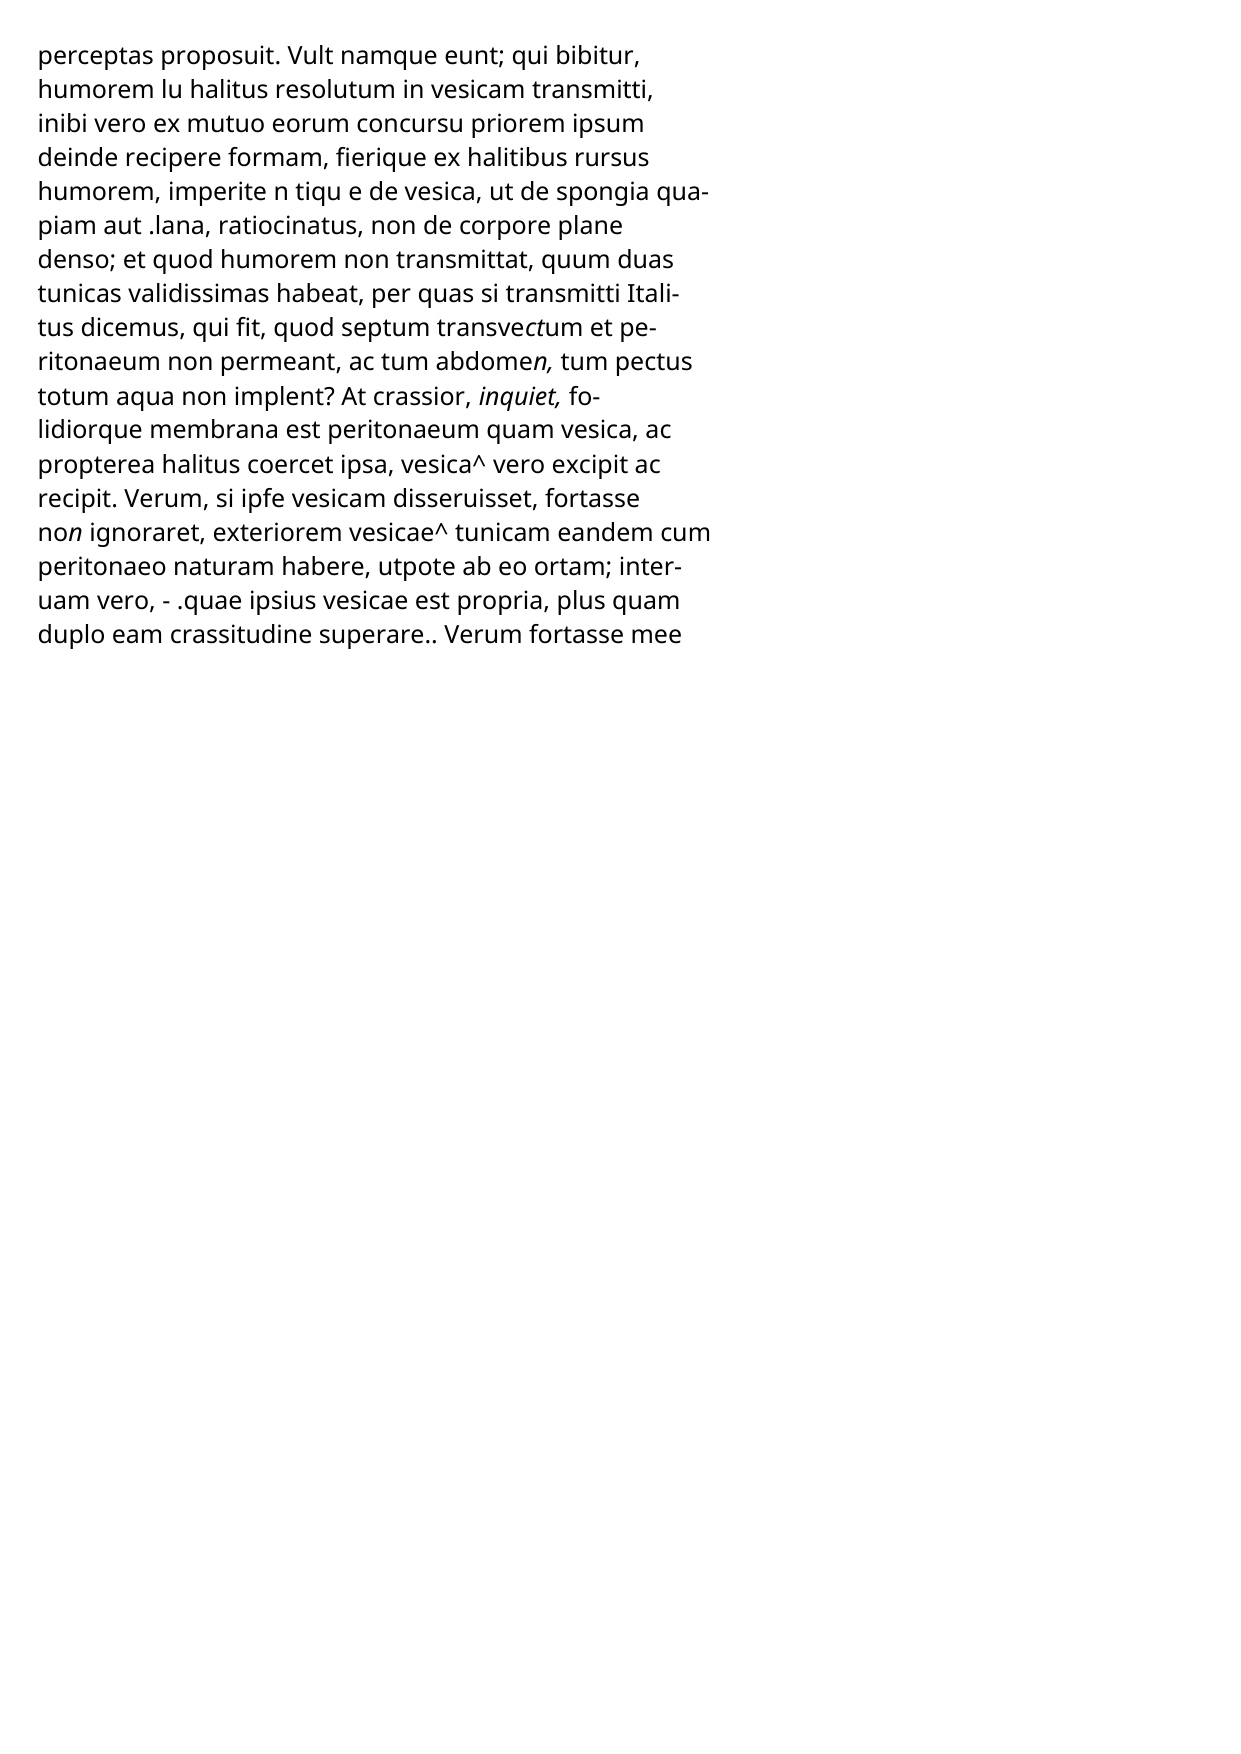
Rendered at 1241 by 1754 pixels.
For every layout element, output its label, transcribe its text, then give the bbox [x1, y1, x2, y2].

text perceptas proposuit. Vult namque eunt; qui bibitur, humorem lu halitus resolutum in vesicam transmitti, inibi vero ex mutuo eorum concursu priorem ipsum deinde recipere formam, fierique ex halitibus rursus humorem, imperite n tiqu e de vesica, ut de spongia qua- piam aut .lana, ratiocinatus, non de corpore plane denso; et quod humorem non transmittat, quum duas tunicas validissimas habeat, per quas si transmitti Itali- tus dicemus, qui fit, quod septum transvectum et pe- ritonaeum non permeant, ac tum abdomen, tum pectus totum aqua non implent? At crassior, inquiet, fo- lidiorque membrana est peritonaeum quam vesica, ac propterea halitus coercet ipsa, vesica^ vero excipit ac recipit. Verum, si ipfe vesicam disseruisset, fortasse non ignoraret, exteriorem vesicae^ tunicam eandem cum peritonaeo naturam habere, utpote ab eo ortam; inter- uam vero, - .quae ipsius vesicae est propria, plus quam duplo eam crassitudine superare.. Verum fortasse mee [37, 37, 1203, 651]
